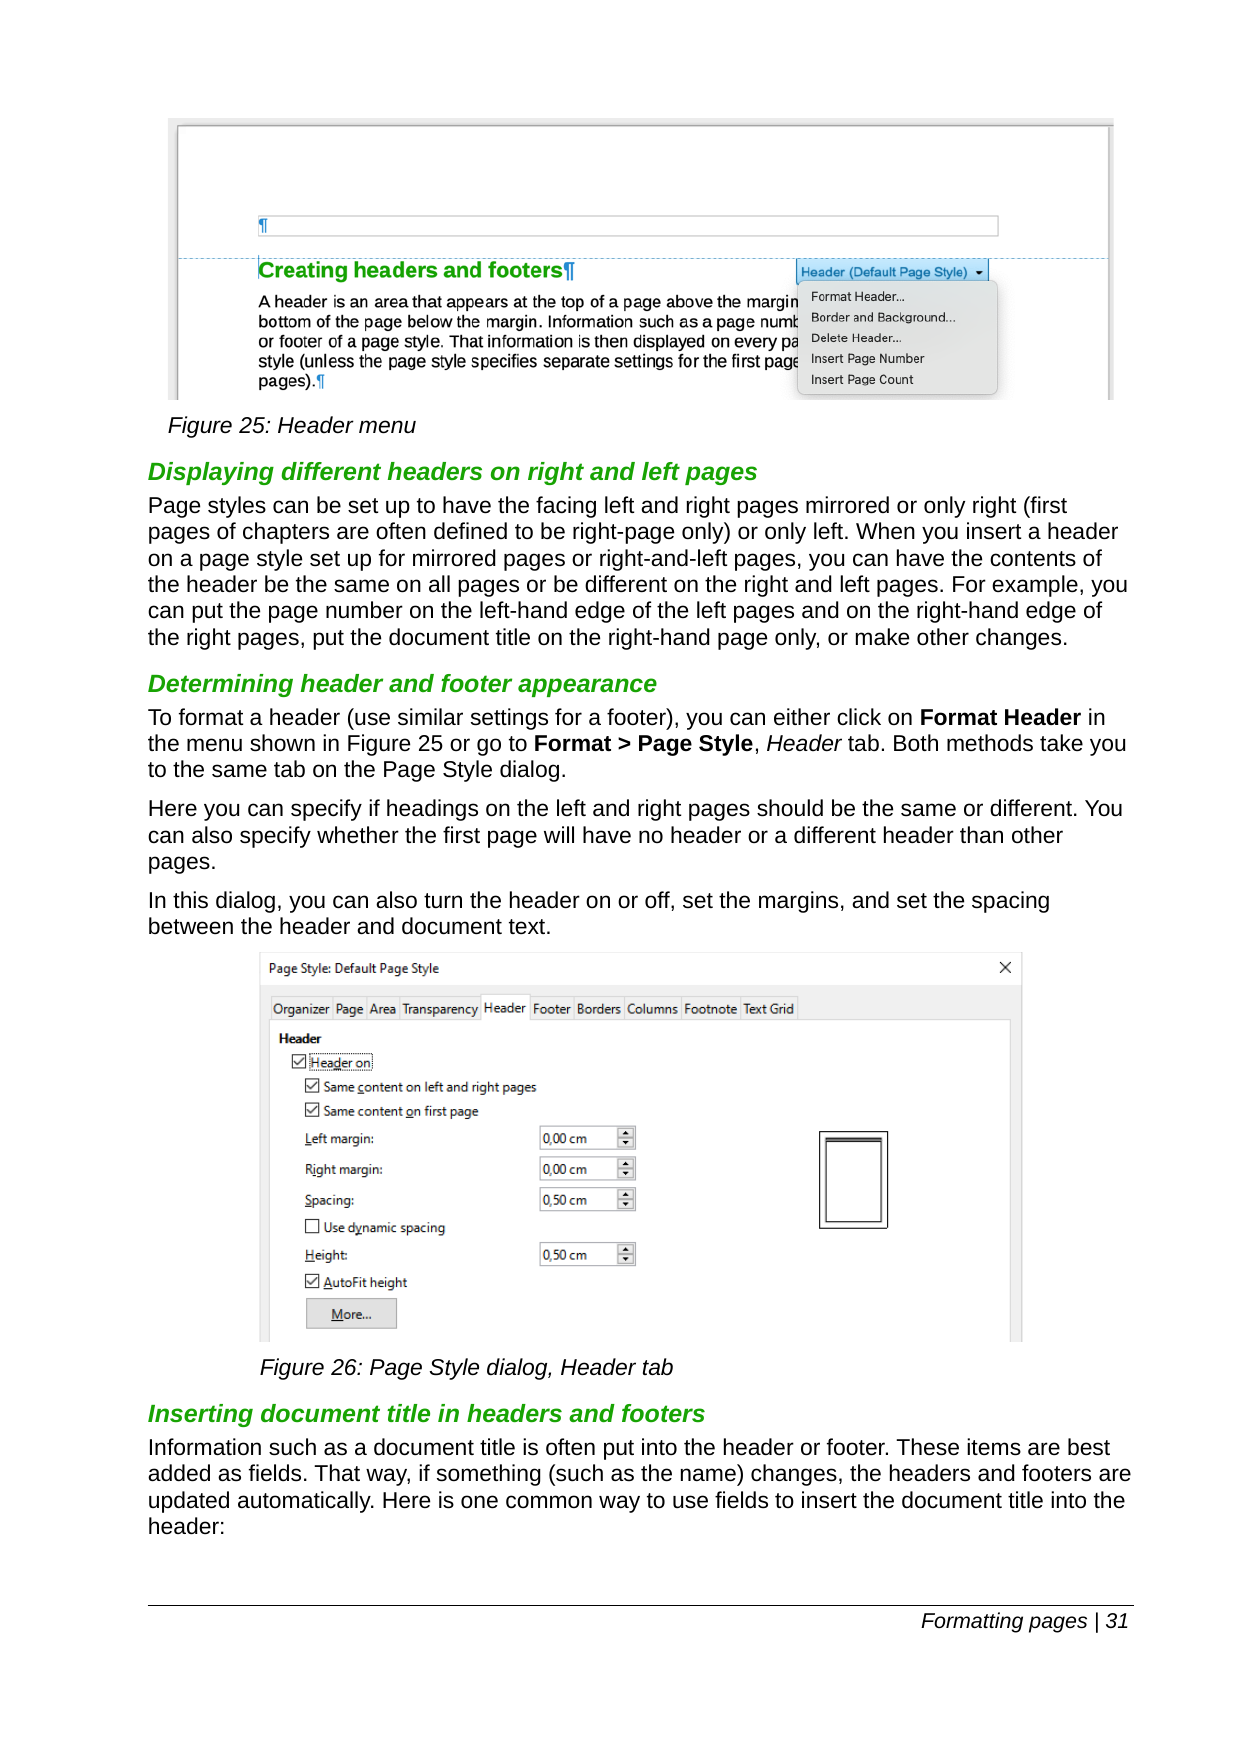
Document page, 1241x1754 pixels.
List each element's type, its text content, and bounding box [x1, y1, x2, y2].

subtitle Inserting document title in headers and footers [148, 1399, 1134, 1428]
subtitle Determining header and footer appearance [148, 669, 1134, 697]
text Here you can specify if headings on the left and right pages should be the same or different. You can also specify whether the first page will have no header or a different header than other pages. [148, 795, 1134, 874]
text To format a header (use similar settings for a footer), you can either click on Format Header in the menu shown in Figure 25 or go to Format > Page Style, Header tab. Both methods take you to the same tab on the Page Style dialog. [148, 704, 1134, 783]
text Figure 26: Page Style dialog, Header tab [259, 1354, 1022, 1380]
picture [167, 118, 1114, 400]
subtitle Displaying different headers on right and left pages [148, 457, 1134, 486]
text In this dialog, you can also turn the header on or off, set the margins, and set the spacing between the header and document text. [148, 887, 1134, 939]
text Page styles can be set up to have the facing left and right pages mirrored or only right (first pages of chapters are often defined to be right-page only) or only left. When you insert a header on a page style set up for mirrored pages or right-and-left pages, you can have the contents of the header be the same on all pages or be different on the right and left pages. For example, you can put the page number on the left-hand edge of the left pages and on the right-hand edge of the right pages, put the document title on the right-hand page only, or make other changes. [148, 492, 1134, 650]
picture [259, 952, 1023, 1342]
text Information such as a document title is often put into the header or footer. These items are best added as fields. That way, if something (such as the name) changes, the headers and footers are updated automatically. Here is one common way to use fields to insert the document title into the header: [148, 1434, 1134, 1539]
text Figure 25: Header menu [168, 412, 1114, 438]
